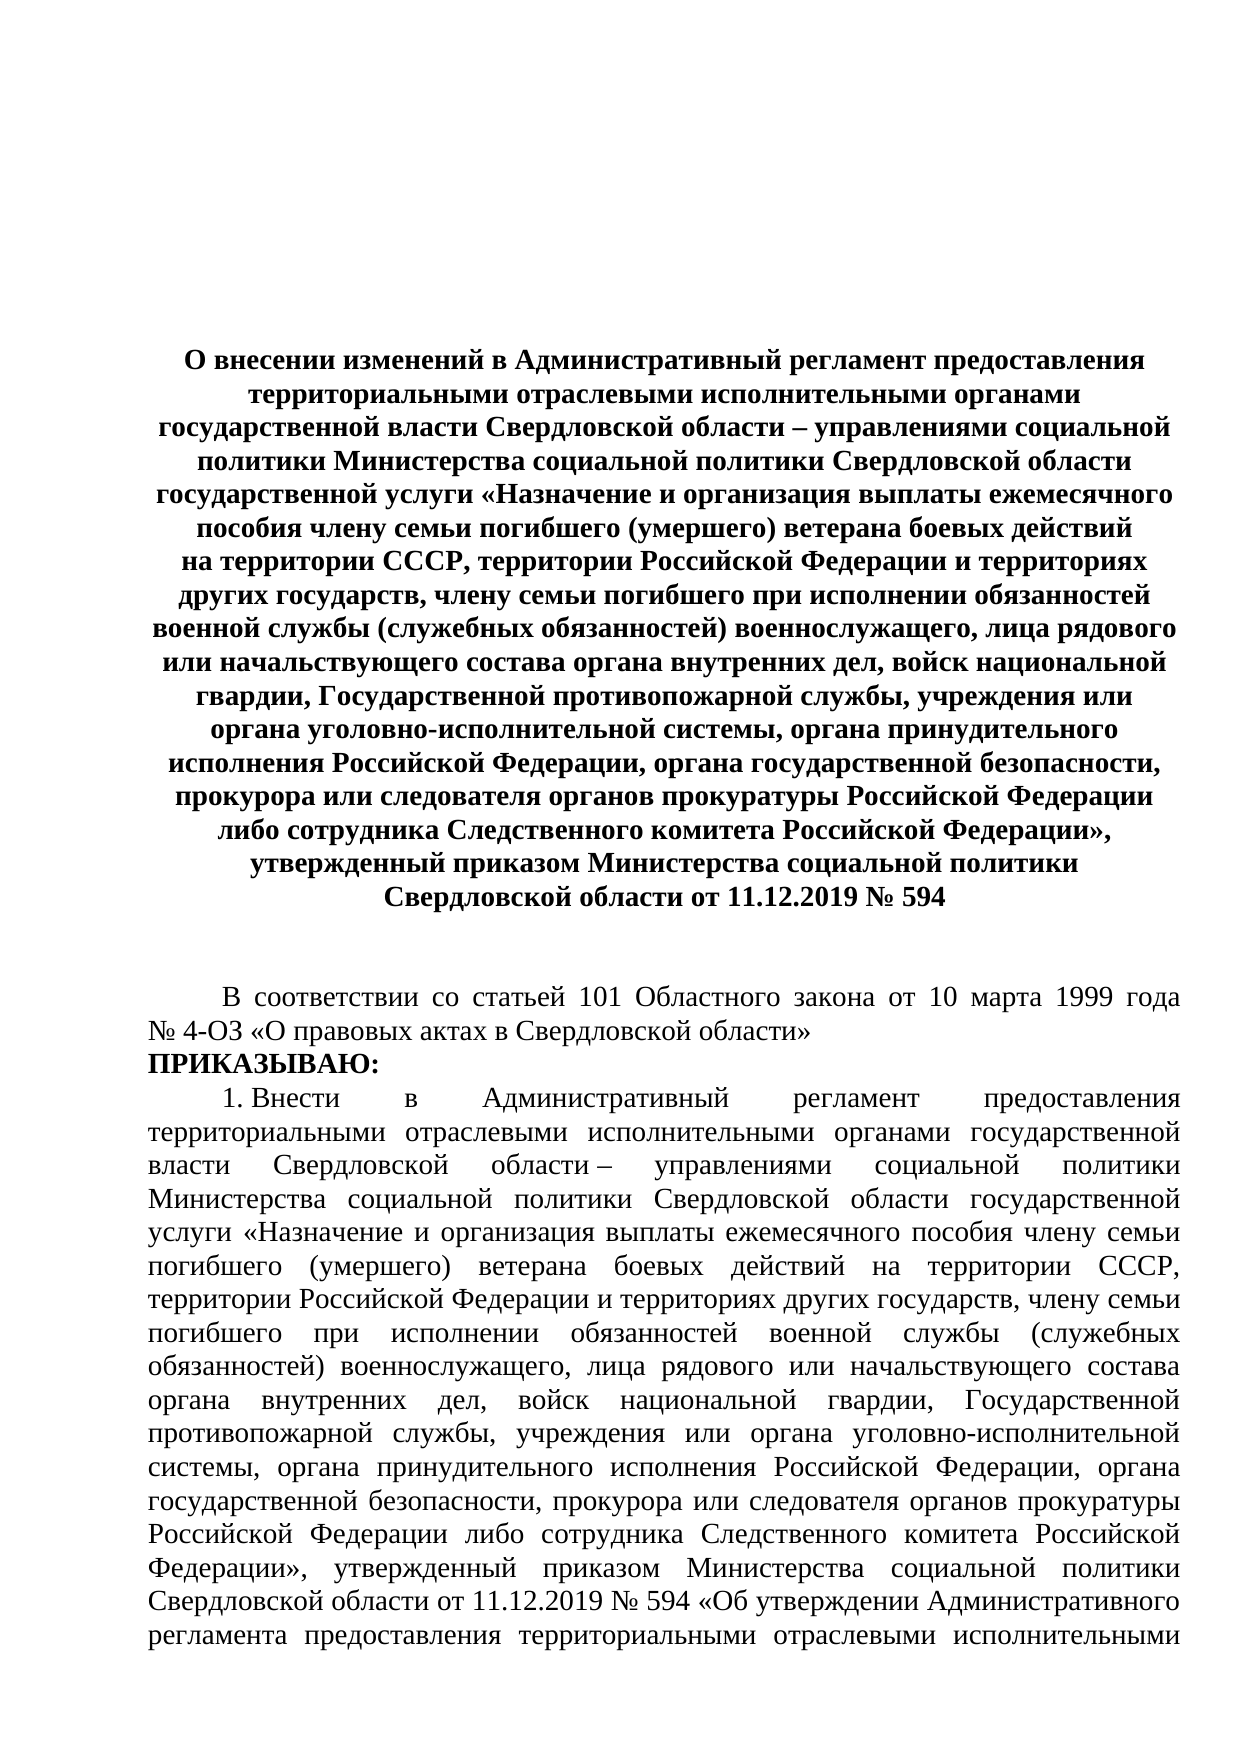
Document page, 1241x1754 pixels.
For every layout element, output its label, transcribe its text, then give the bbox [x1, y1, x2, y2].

text ПРИКАЗЫВАЮ: [148, 1047, 1181, 1080]
text 1. Внести в Административный регламент предоставления территориальными отраслевыми исполнительными органами государственной власти Свердловской области – управлениями социальной политики Министерства социальной политики Свердловской области государственной услуги «Назначение и организация выплаты ежемесячного пособия члену семьи погибшего (умершего) ветерана боевых действий на территории СССР, территории Российской Федерации и территориях других государств, члену семьи погибшего при исполнении обязанностей военной службы (служебных обязанностей) военнослужащего, лица рядового или начальствующего состава органа внутренних дел, войск национальной гвардии, Государственной противопожарной службы, учреждения или органа уголовно-исполнительной системы, органа принудительного исполнения Российской Федерации, органа государственной безопасности, прокурора или следователя органов прокуратуры Российской Федерации либо сотрудника Следственного комитета Российской Федерации», утвержденный приказом Министерства социальной политики Свердловской области от 11.12.2019 № 594 «Об утверждении Административного регламента предоставления территориальными отраслевыми исполнительными [148, 1080, 1181, 1650]
text О внесении изменений в Административный регламент предоставления территориальными отраслевыми исполнительными органами государственной власти Свердловской области – управлениями социальной политики Министерства социальной политики Свердловской области государственной услуги «Назначение и организация выплаты ежемесячного пособия члену семьи погибшего (умершего) ветерана боевых действий на территории СССР, территории Российской Федерации и территориях других государств, члену семьи погибшего при исполнении обязанностей военной службы (служебных обязанностей) военнослужащего, лица рядового или начальствующего состава органа внутренних дел, войск национальной гвардии, Государственной противопожарной службы, учреждения или органа уголовно-исполнительной системы, органа принудительного исполнения Российской Федерации, органа государственной безопасности, прокурора или следователя органов прокуратуры Российской Федерации либо сотрудника Следственного комитета Российской Федерации», утвержденный приказом Министерства социальной политики Свердловской области от 11.12.2019 № 594 [148, 342, 1181, 912]
text В соответствии со статьей 101 Областного закона от 10 марта 1999 года № 4‑ОЗ «О правовых актах в Свердловской области» [148, 979, 1181, 1047]
